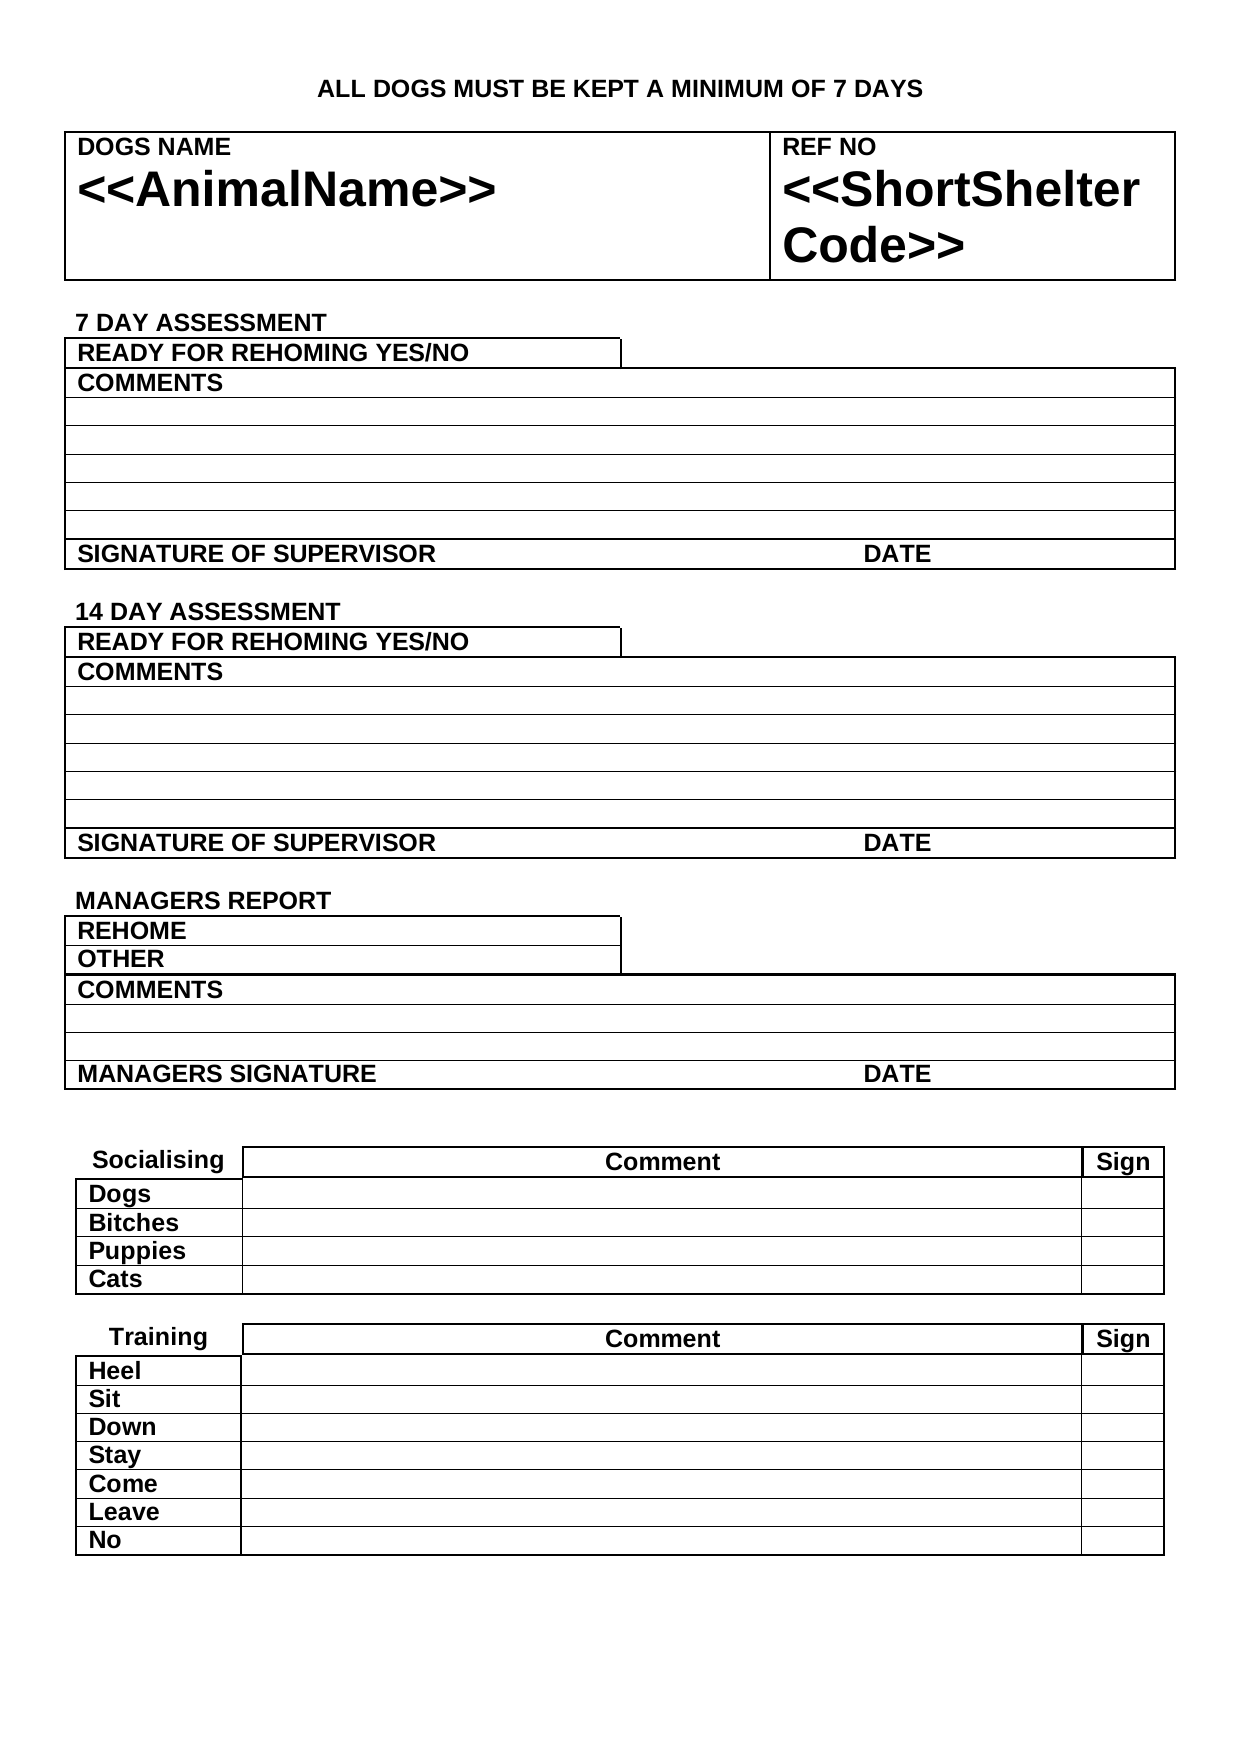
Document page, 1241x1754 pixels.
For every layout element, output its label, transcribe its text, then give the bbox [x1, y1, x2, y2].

table_cell [64, 570, 620, 598]
table_cell [620, 715, 1174, 743]
table_cell [243, 1266, 1081, 1293]
table_cell SIGNATURE OF SUPERVISOR [66, 540, 620, 568]
table_cell [1082, 1266, 1163, 1293]
table_cell [620, 369, 1174, 397]
table_cell [66, 426, 620, 454]
table_cell Come [77, 1470, 240, 1498]
table_cell [1082, 1237, 1163, 1265]
table_cell DATE [620, 1061, 1174, 1088]
table_cell [620, 483, 1174, 510]
table_cell [242, 1470, 1081, 1498]
table_cell [1082, 1527, 1163, 1554]
table_cell [1082, 1470, 1163, 1498]
table_cell [620, 511, 1174, 538]
table_header [620, 309, 1176, 339]
table_cell [242, 1527, 1081, 1554]
table_cell [66, 483, 620, 510]
table_cell [622, 945, 1176, 973]
table_cell 14 DAY ASSESSMENT [64, 598, 620, 626]
table_cell [1081, 1295, 1165, 1323]
table_header Socialising [75, 1146, 242, 1178]
table_cell [1082, 1414, 1163, 1441]
table_cell [66, 772, 620, 799]
table_header Sign [1084, 1148, 1163, 1176]
table_cell [243, 1178, 1081, 1208]
table_cell [620, 687, 1174, 714]
table_cell Leave [77, 1499, 240, 1526]
table_cell [1082, 1499, 1163, 1526]
table_cell COMMENTS [66, 976, 620, 1004]
table_cell [242, 1295, 1081, 1323]
table_cell Cats [77, 1266, 242, 1293]
table_cell COMMENTS [66, 658, 620, 686]
table_cell [243, 1209, 1081, 1236]
table_cell [66, 511, 620, 538]
table_cell DATE [620, 829, 1174, 857]
table_cell [620, 1005, 1174, 1032]
table_cell [1082, 1178, 1163, 1208]
table_cell [66, 715, 620, 743]
table_cell [620, 744, 1174, 771]
table_cell [1082, 1355, 1163, 1385]
table_cell No [77, 1527, 240, 1554]
table_header MANAGERS REPORT [64, 887, 620, 915]
table_header DOGS NAME <<AnimalName>> [66, 133, 769, 279]
text ALL DOGS MUST BE KEPT A MINIMUM OF 7 DAYS [75, 75, 1165, 103]
table_cell REHOME [66, 917, 620, 945]
table_cell READY FOR REHOMING YES/NO [66, 339, 620, 367]
table_cell Stay [77, 1442, 240, 1469]
table_cell [620, 1033, 1174, 1060]
table_cell [1082, 1386, 1163, 1413]
table_cell [66, 455, 620, 482]
table_cell [620, 598, 1176, 628]
table_cell [66, 744, 620, 771]
table_cell COMMENTS [66, 369, 620, 397]
table_cell [622, 339, 1176, 367]
table_cell [66, 1033, 620, 1060]
table_cell Training [75, 1323, 242, 1355]
table_header 7 DAY ASSESSMENT [64, 309, 620, 337]
table_cell [66, 1005, 620, 1032]
table_header Comment [244, 1148, 1081, 1176]
table_cell [1082, 1442, 1163, 1469]
table_cell [242, 1386, 1081, 1413]
table_cell DATE [620, 540, 1174, 568]
table_cell [243, 1237, 1081, 1265]
table_cell [622, 917, 1176, 945]
table_header REF NO <<ShortShelterCode>> [771, 133, 1174, 279]
table_cell [242, 1499, 1081, 1526]
table_cell Sign [1084, 1325, 1163, 1353]
table_cell Bitches [77, 1209, 242, 1236]
table_cell [620, 772, 1174, 799]
table_cell [620, 398, 1174, 425]
table_cell [620, 426, 1174, 454]
table_cell [66, 398, 620, 425]
table_header [620, 887, 1176, 917]
table_cell [1082, 1209, 1163, 1236]
table_cell [242, 1442, 1081, 1469]
table_cell OTHER [66, 946, 620, 973]
table_cell [242, 1414, 1081, 1441]
table_cell [620, 570, 1176, 598]
table_cell Heel [77, 1357, 240, 1385]
table_cell [620, 800, 1174, 827]
table_cell Dogs [77, 1180, 242, 1208]
table_cell MANAGERS SIGNATURE [66, 1061, 620, 1088]
table_cell SIGNATURE OF SUPERVISOR [66, 829, 620, 857]
table_cell [622, 628, 1176, 656]
table_cell Down [77, 1414, 240, 1441]
table_cell Puppies [77, 1237, 242, 1265]
table_cell [620, 976, 1174, 1004]
table_cell [66, 687, 620, 714]
table_cell [620, 658, 1174, 686]
table_cell Sit [77, 1386, 240, 1413]
table_cell [620, 455, 1174, 482]
table_cell Comment [244, 1325, 1081, 1353]
table_cell [75, 1295, 242, 1323]
table_cell [242, 1355, 1081, 1385]
table_cell [66, 800, 620, 827]
table_cell READY FOR REHOMING YES/NO [66, 628, 620, 656]
